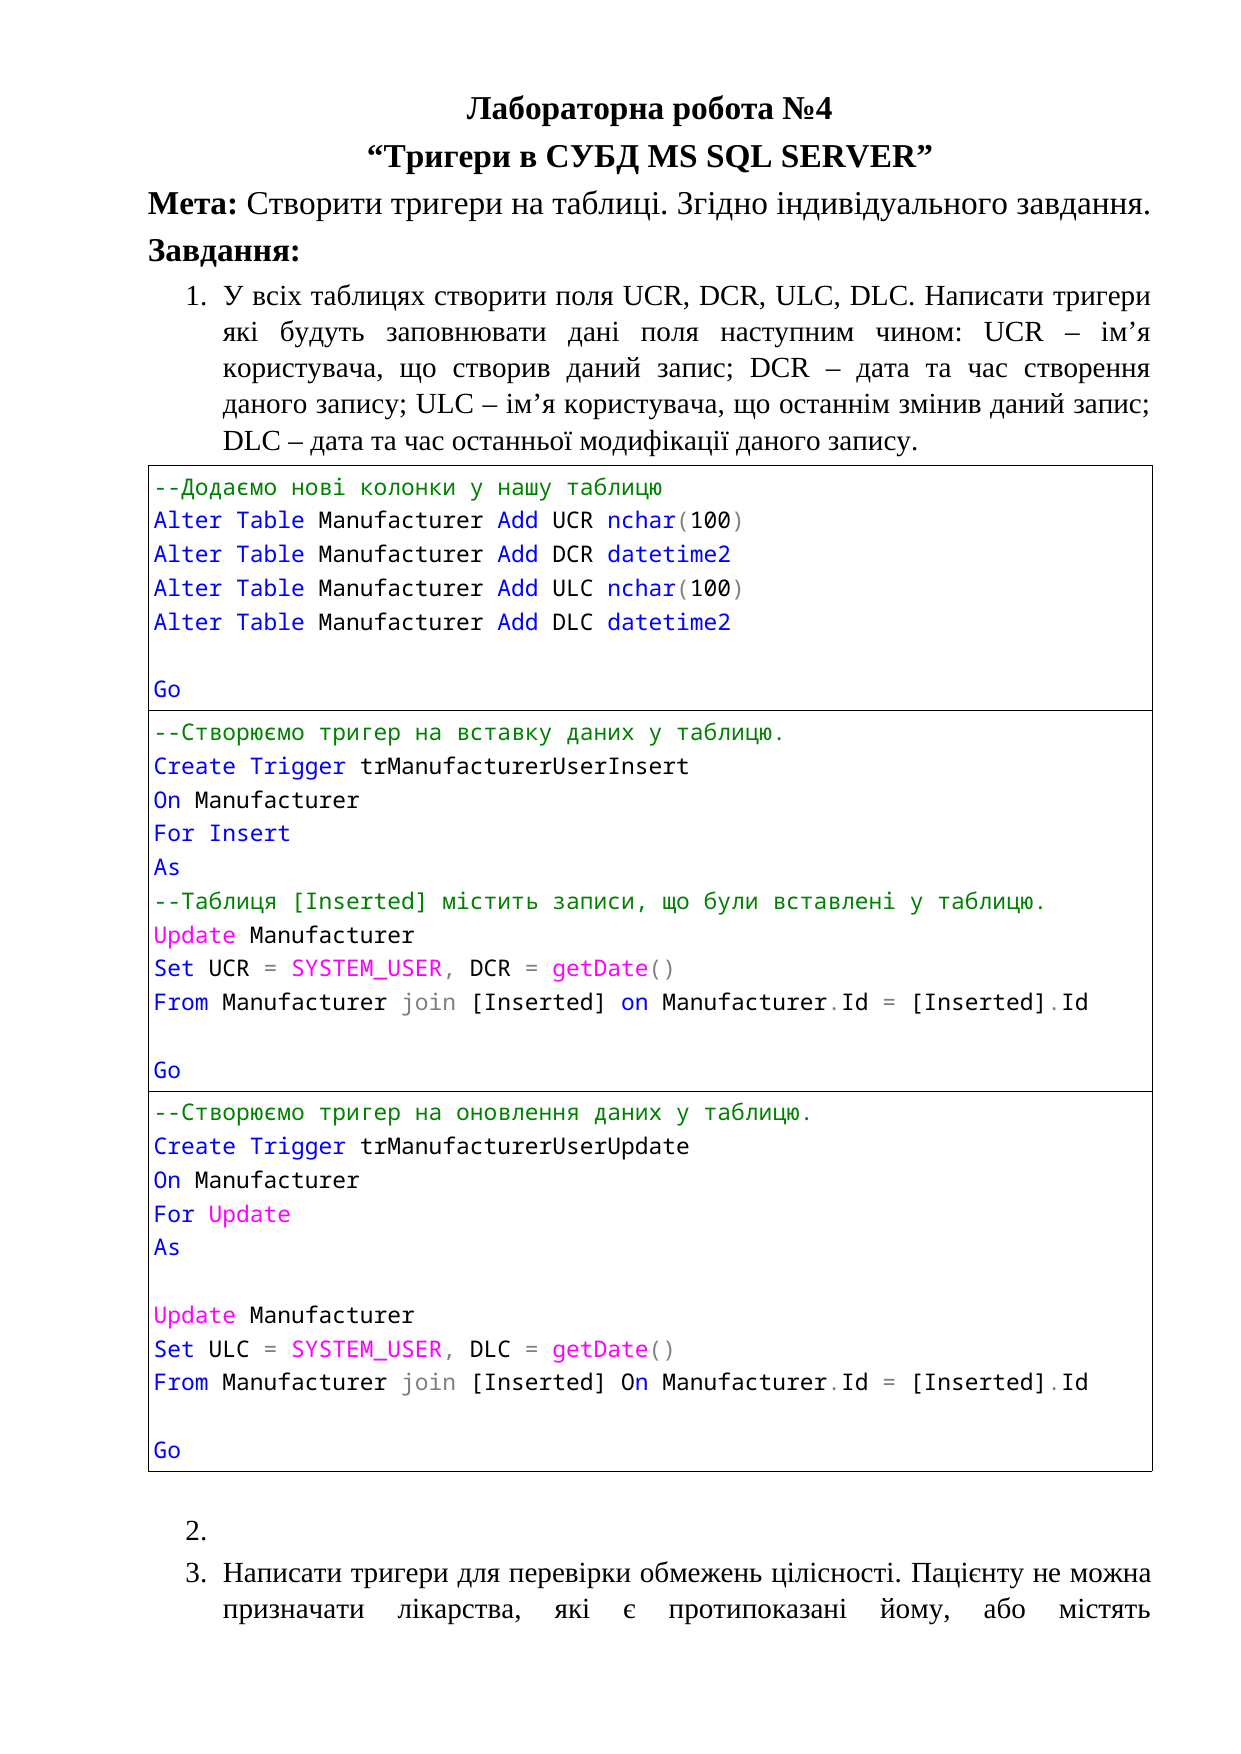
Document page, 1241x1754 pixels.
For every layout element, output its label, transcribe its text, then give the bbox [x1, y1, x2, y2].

list У всіх таблицях створити поля UCR, DCR, ULC, DLC. Написати тригери які будуть заповнювати дані поля наступним чином: UCR – ім’я користувача, що створив даний запис; DCR – дата та час створення даного запису; ULC – ім’я користувача, що останнім змінив даний запис; DLC – дата та час останньої модифікації даного запису. [185, 278, 1152, 456]
list Написати тригери для перевірки обмежень цілісності. Пацієнту не можна призначати лікарства, які є протипоказані йому, або містять [185, 1555, 1152, 1625]
text “Тригери в СУБД MS SQL SERVER” [148, 136, 1152, 174]
table_cell --Створюємо тригер на оновлення даних у таблицю. Create Trigger trManufacturerUserUpdate On Manufacturer For Update As Update Manufacturer Set ULC = SYSTEM_USER, DLC = getDate() From Manufacturer join [Inserted] On Manufacturer.Id = [Inserted].Id Go [149, 1092, 1152, 1471]
text Мета: Створити тригери на таблиці. Згідно індивідуального завдання. [148, 183, 1152, 222]
text Завдання: [148, 231, 1152, 269]
table_header --Додаємо нові колонки у нашу таблицю Alter Table Manufacturer Add UCR nchar(100) Alter Table Manufacturer Add DCR datetime2 Alter Table Manufacturer Add ULC nchar(100) Alter Table Manufacturer Add DLC datetime2 Go [149, 466, 1152, 710]
table_cell --Створюємо тригер на вставку даних у таблицю. Create Trigger trManufacturerUserInsert On Manufacturer For Insert As --Таблиця [Inserted] містить записи, що були вставлені у таблицю. Update Manufacturer Set UCR = SYSTEM_USER, DCR = getDate() From Manufacturer join [Inserted] on Manufacturer.Id = [Inserted].Id Go [149, 711, 1152, 1091]
text Лабораторна робота №4 [148, 88, 1152, 127]
